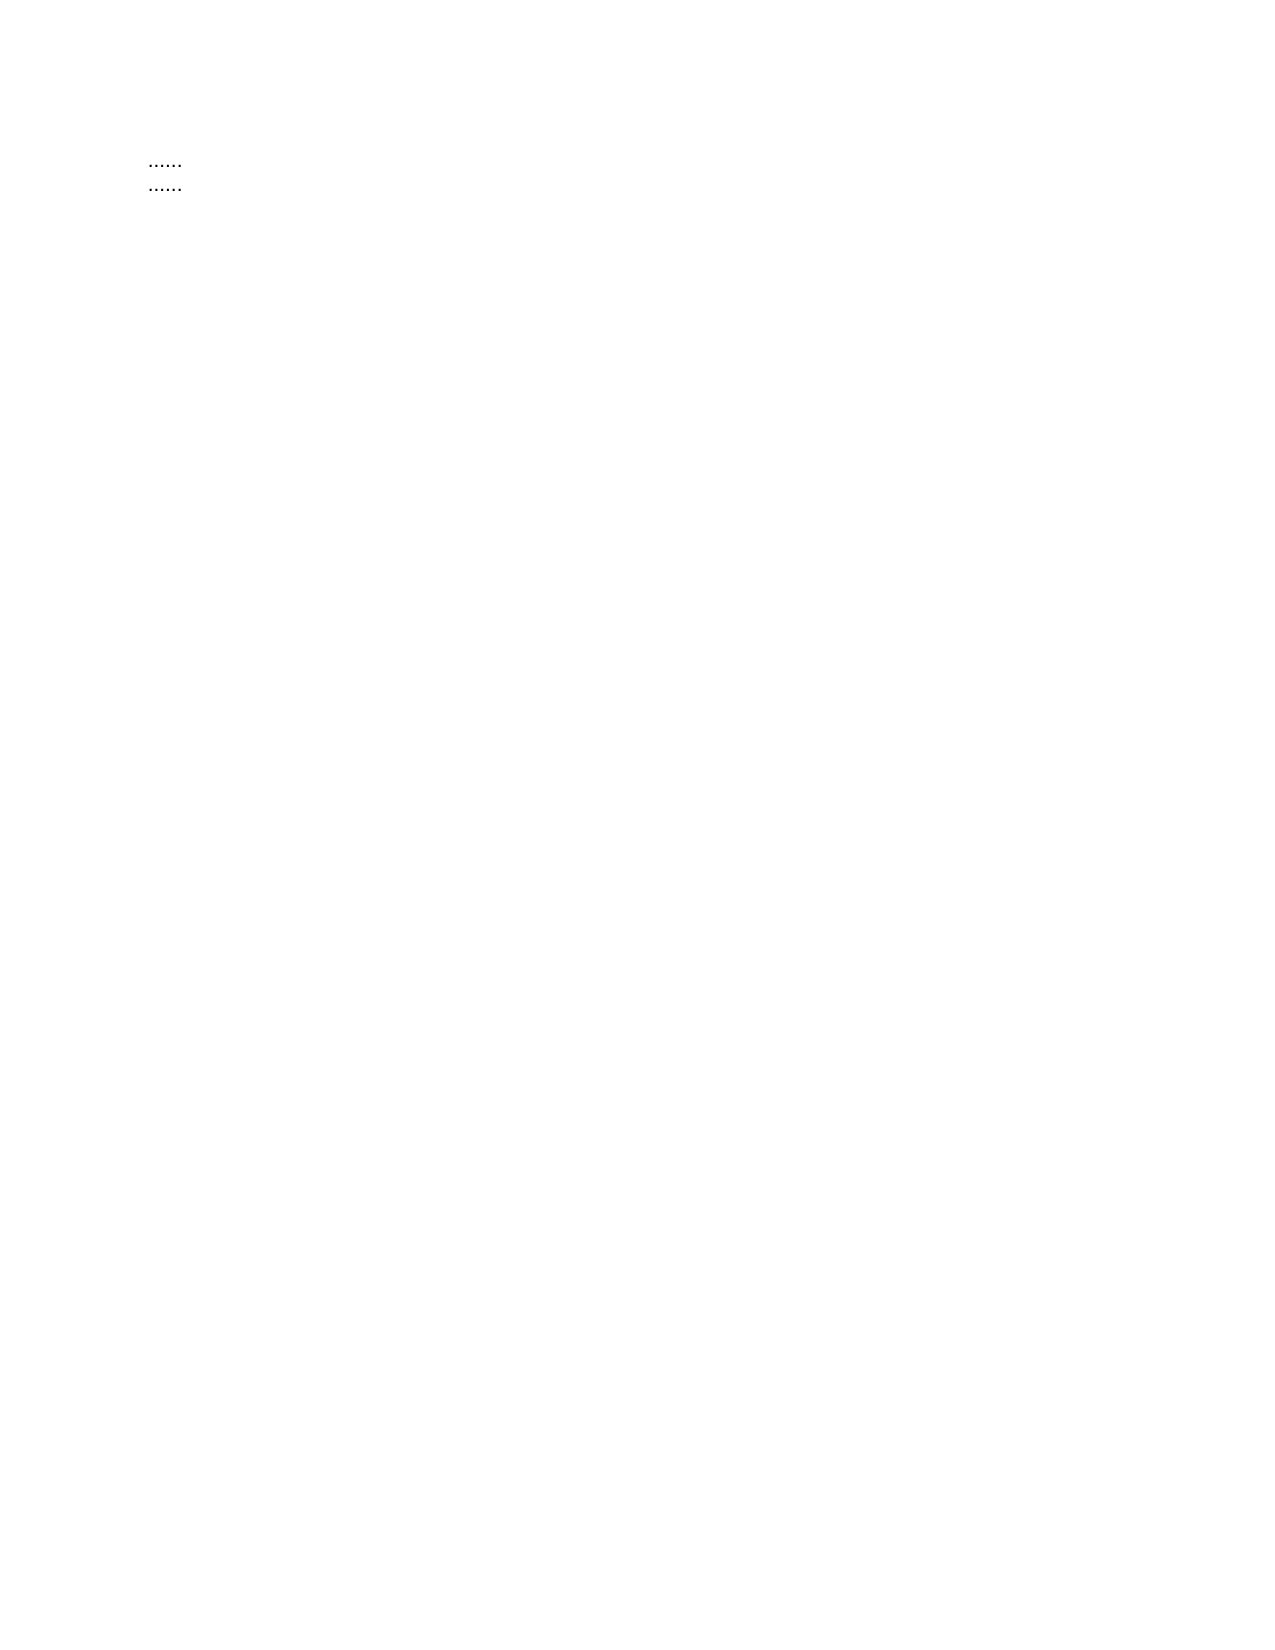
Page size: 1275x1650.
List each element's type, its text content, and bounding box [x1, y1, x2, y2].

text ...... [148, 172, 1127, 196]
text ...... [148, 148, 1127, 172]
